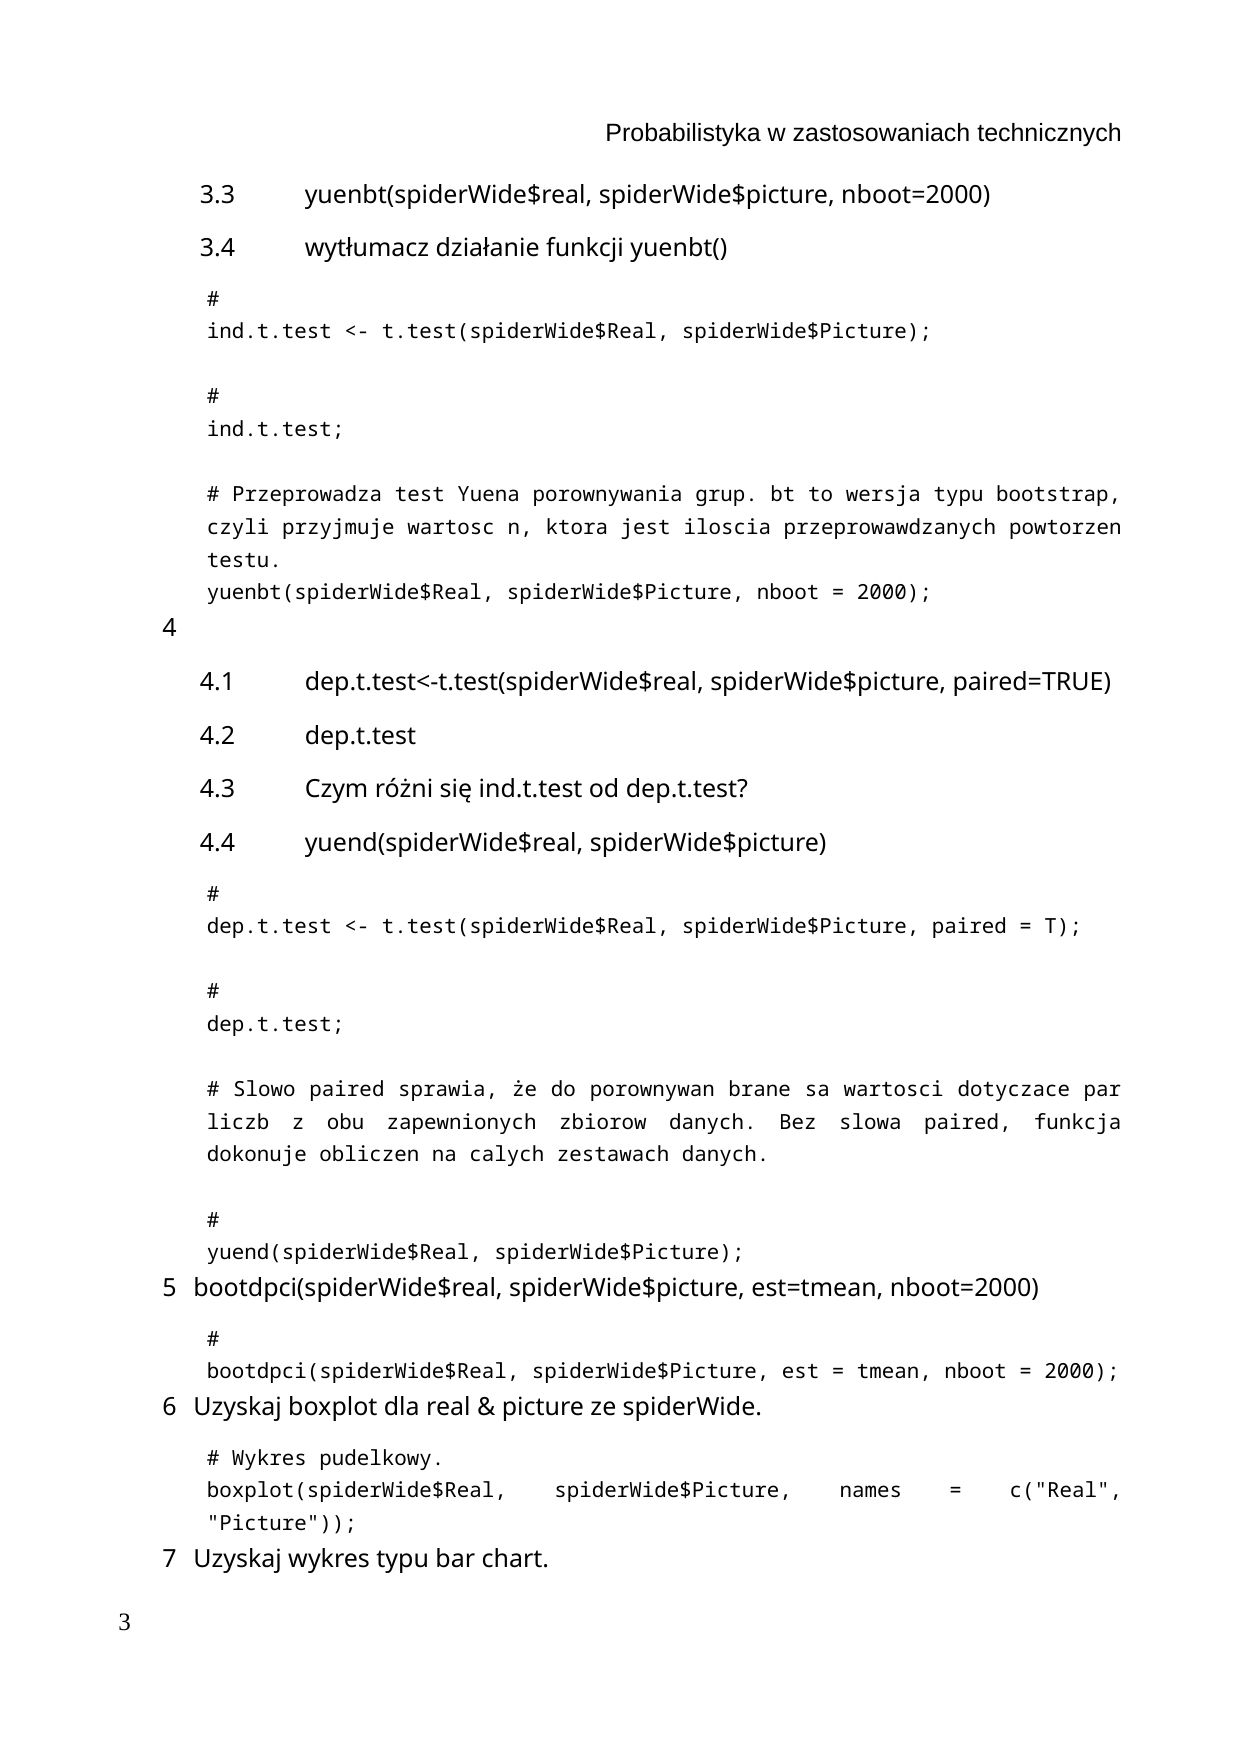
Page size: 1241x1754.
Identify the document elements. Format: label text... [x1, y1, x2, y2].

list Czym różni się ind.t.test od dep.t.test? [193, 771, 1122, 805]
text # [207, 284, 1122, 312]
list yuend(spiderWide$real, spiderWide$picture) [193, 825, 1122, 859]
list wytłumacz działanie funkcji yuenbt() [193, 230, 1122, 264]
text dep.t.test; [207, 1009, 1122, 1037]
text bootdpci(spiderWide$Real, spiderWide$Picture, est = tmean, nboot = 2000); [207, 1356, 1122, 1385]
list yuenbt(spiderWide$real, spiderWide$picture, nboot=2000) [193, 176, 1122, 210]
list dep.t.test [193, 717, 1122, 751]
list Uzyskaj wykres typu bar chart. [156, 1540, 1122, 1574]
text # Przeprowadza test Yuena porownywania grup. bt to wersja typu bootstrap, czyli przyjmuje wartosc n, ktora jest iloscia przeprowawdzanych powtorzen testu. [207, 479, 1122, 573]
text ind.t.test <- t.test(spiderWide$Real, spiderWide$Picture); [207, 316, 1122, 345]
text # [207, 879, 1122, 907]
text dep.t.test <- t.test(spiderWide$Real, spiderWide$Picture, paired = T); [207, 911, 1122, 940]
text # Slowo paired sprawia, że do porownywan brane sa wartosci dotyczace par liczb z obu zapewnionych zbiorow danych. Bez slowa paired, funkcja dokonuje obliczen na calych zestawach danych. [207, 1074, 1122, 1168]
text # [207, 1324, 1122, 1352]
text boxplot(spiderWide$Real, spiderWide$Picture, names = c("Real", "Picture")); [207, 1475, 1122, 1536]
text yuenbt(spiderWide$Real, spiderWide$Picture, nboot = 2000); [207, 577, 1122, 606]
text # [207, 382, 1122, 410]
list dep.t.test<-t.test(spiderWide$real, spiderWide$picture, paired=TRUE) [193, 664, 1122, 698]
list bootdpci(spiderWide$real, spiderWide$picture, est=tmean, nboot=2000) [156, 1270, 1122, 1304]
text ind.t.test; [207, 414, 1122, 443]
text # [207, 976, 1122, 1005]
text yuend(spiderWide$Real, spiderWide$Picture); [207, 1237, 1122, 1266]
list Uzyskaj boxplot dla real & picture ze spiderWide. [156, 1389, 1122, 1423]
text # Wykres pudelkowy. [207, 1443, 1122, 1471]
text # [207, 1205, 1122, 1233]
